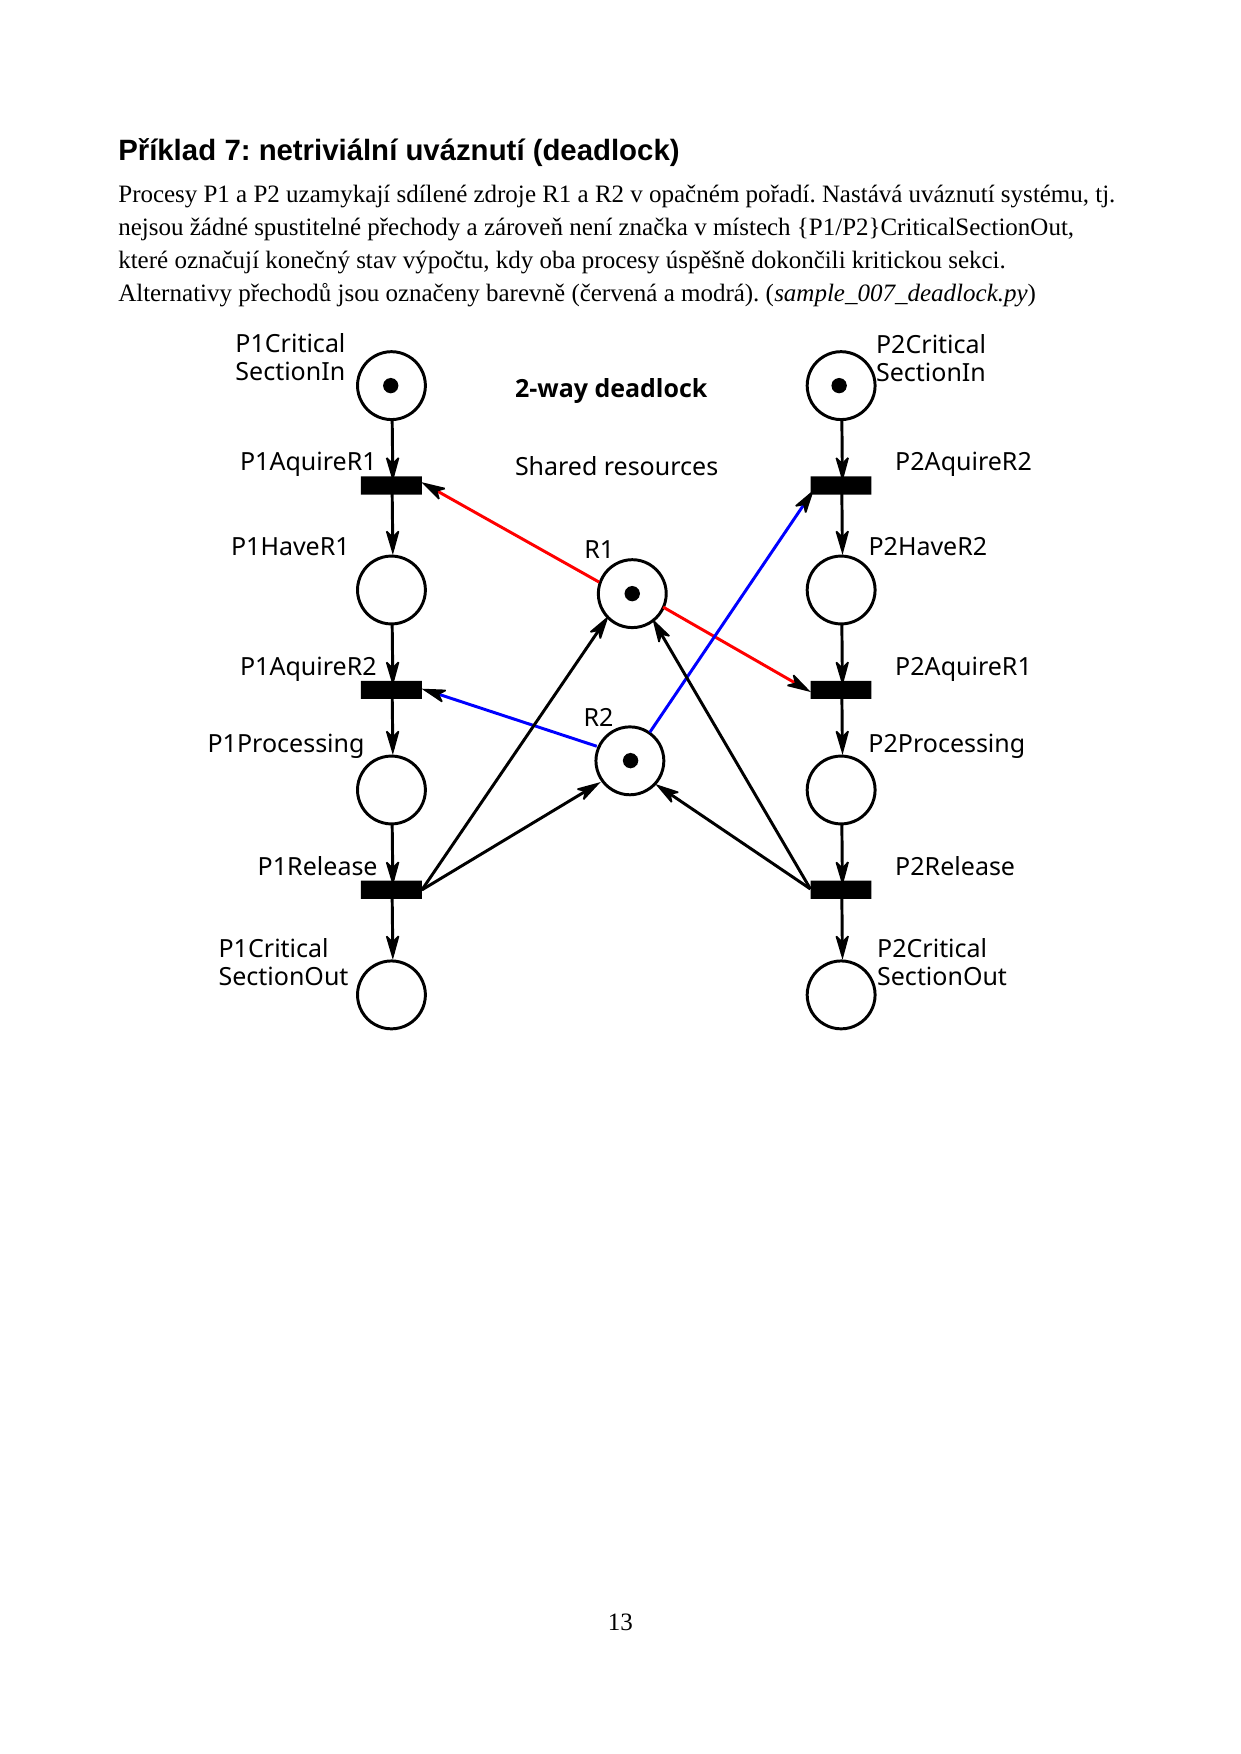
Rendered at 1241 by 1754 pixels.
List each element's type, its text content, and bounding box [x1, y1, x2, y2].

subtitle Příklad 7: netriviální uváznutí (deadlock) [118, 133, 1122, 166]
text Procesy P1 a P2 uzamykají sdílené zdroje R1 a R2 v opačném pořadí. Nastává uváznutí systému, tj. nejsou žádné spustitelné přechody a zároveň není značka v místech {P1/P2}CriticalSectionOut, které označují konečný stav výpočtu, kdy oba procesy úspěšně dokončili kritickou sekci. Alternativy přechodů jsou označeny barevně (červená a modrá). (sample_007_deadlock.py) [118, 179, 1122, 307]
